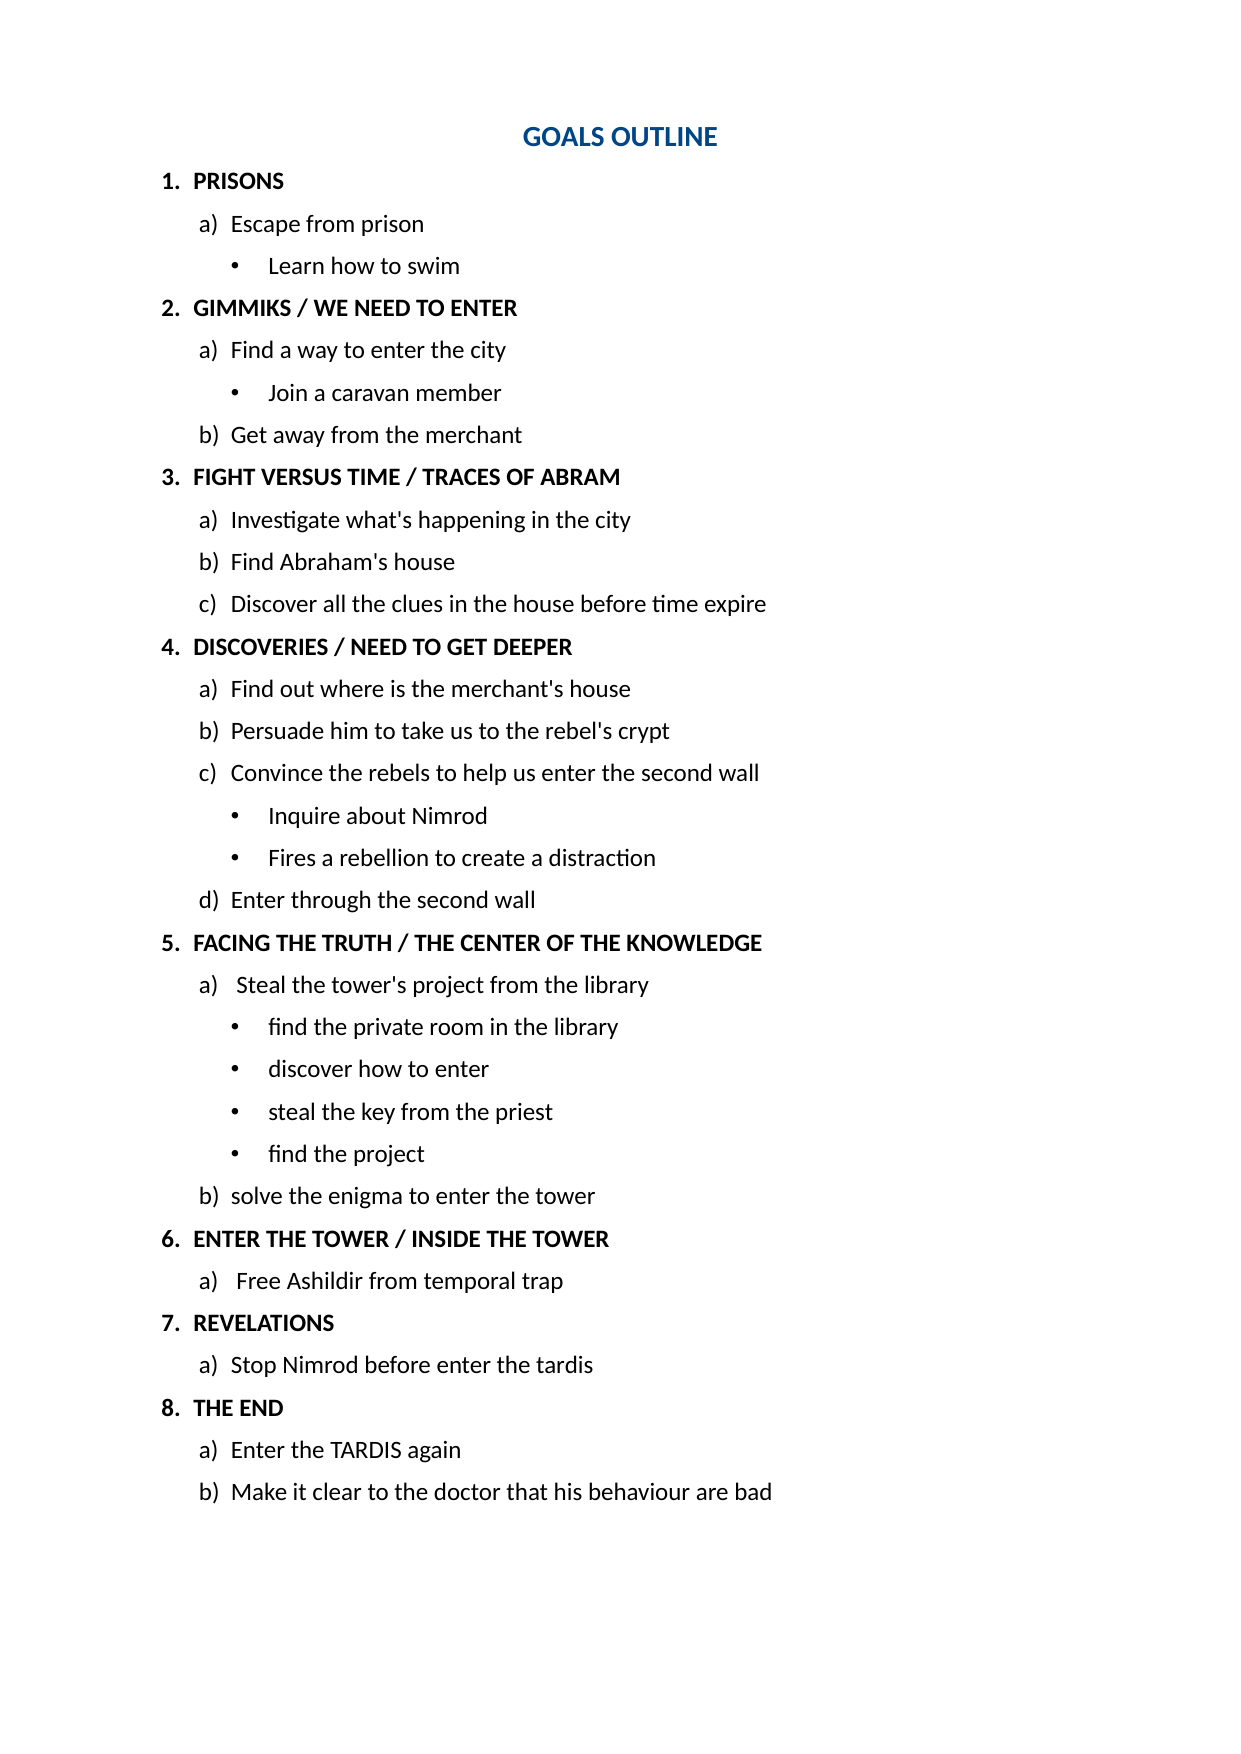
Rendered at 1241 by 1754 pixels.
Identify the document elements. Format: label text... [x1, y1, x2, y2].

list Convince the rebels to help us enter the second wall [193, 758, 1122, 788]
list Fires a rebellion to create a distraction [231, 842, 1122, 873]
list Get away from the merchant [193, 419, 1122, 450]
list Make it clear to the doctor that his behaviour are bad [193, 1477, 1122, 1507]
list Join a caravan member [231, 377, 1122, 407]
list THE END [156, 1392, 1122, 1422]
list REVELATIONS [156, 1307, 1122, 1338]
list Persuade him to take us to the rebel's crypt [193, 715, 1122, 746]
text GOALS OUTLINE [118, 118, 1122, 154]
list FIGHT VERSUS TIME / TRACES OF ABRAM [156, 462, 1122, 492]
list Learn how to swim [231, 250, 1122, 281]
list steal the key from the priest [231, 1096, 1122, 1126]
list Enter the TARDIS again [193, 1434, 1122, 1465]
list FACING THE TRUTH / THE CENTER OF THE KNOWLEDGE [156, 927, 1122, 957]
list Find out where is the merchant's house [193, 673, 1122, 703]
list Enter through the second wall [193, 884, 1122, 915]
list ENTER THE TOWER / INSIDE THE TOWER [156, 1223, 1122, 1253]
list Discover all the clues in the house before time expire [193, 588, 1122, 619]
list Steal the tower's project from the library [193, 969, 1122, 999]
list Find Abraham's house [193, 546, 1122, 577]
list PRISONS [156, 166, 1122, 196]
list solve the enigma to enter the tower [193, 1181, 1122, 1211]
list Escape from prison [193, 208, 1122, 238]
list GIMMIKS / WE NEED TO ENTER [156, 292, 1122, 323]
list find the project [231, 1138, 1122, 1169]
list Free Ashildir from temporal trap [193, 1265, 1122, 1296]
list DISCOVERIES / NEED TO GET DEEPER [156, 631, 1122, 661]
list discover how to enter [231, 1054, 1122, 1084]
list Inquire about Nimrod [231, 800, 1122, 830]
list find the private room in the library [231, 1011, 1122, 1042]
list Investigate what's happening in the city [193, 504, 1122, 534]
list Stop Nimrod before enter the tardis [193, 1350, 1122, 1380]
list Find a way to enter the city [193, 335, 1122, 365]
